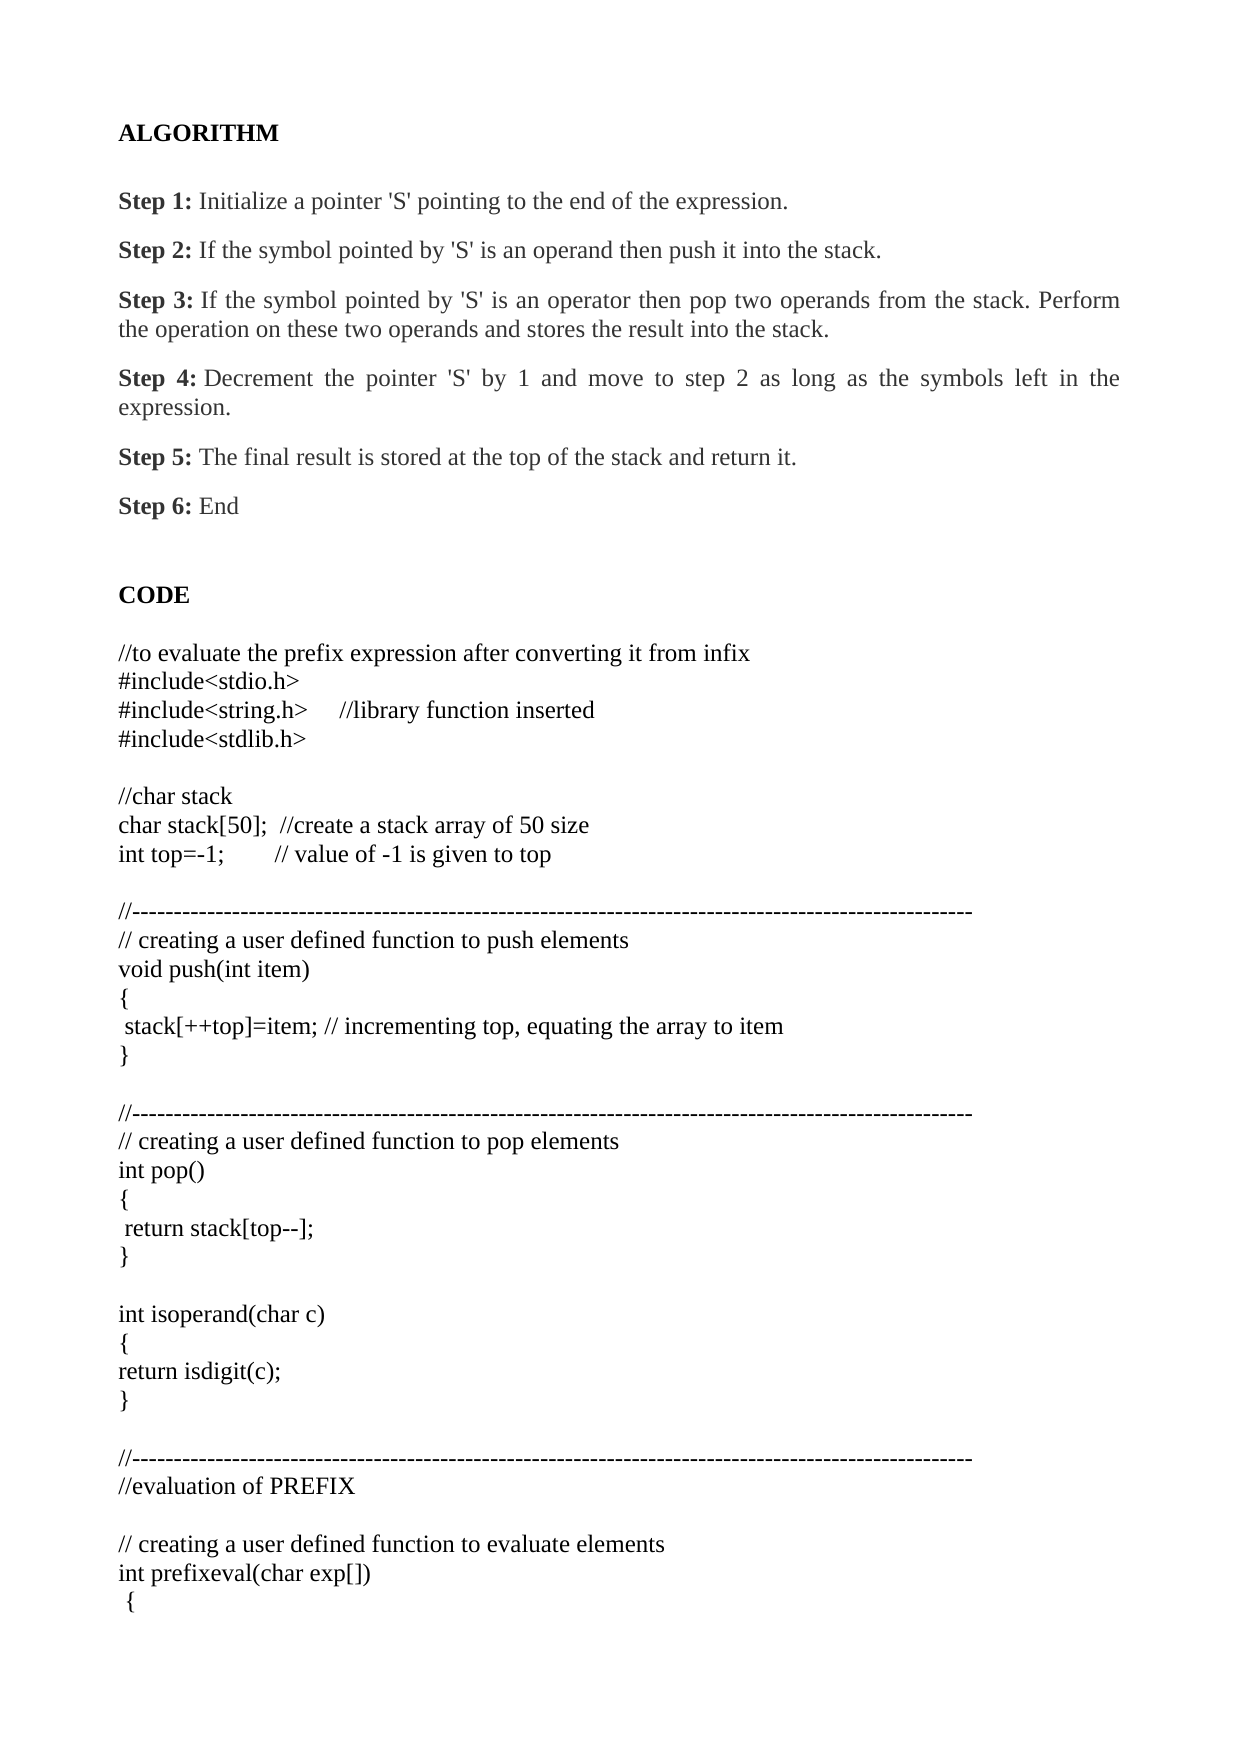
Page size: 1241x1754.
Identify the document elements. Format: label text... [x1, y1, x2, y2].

text void push(int item) [118, 954, 1122, 983]
text #include<string.h> //library function inserted [118, 695, 1122, 724]
text int pop() [118, 1155, 1122, 1184]
text } [118, 1385, 1122, 1414]
text //evaluation of PREFIX [118, 1471, 1122, 1500]
text { [118, 1184, 1122, 1213]
text { [118, 983, 1122, 1011]
text #include<stdlib.h> [118, 724, 1122, 753]
text //----------------------------------------------------------------------------------------------------- [118, 1443, 1122, 1471]
text CODE [118, 580, 1122, 609]
text { [118, 1328, 1122, 1356]
text { [118, 1586, 1122, 1615]
text } [118, 1040, 1122, 1069]
text Step 5: The final result is stored at the top of the stack and return it. [118, 442, 1122, 471]
text Step 4: Decrement the pointer 'S' by 1 and move to step 2 as long as the symbols left in the expression. [118, 363, 1122, 421]
text int isoperand(char c) [118, 1299, 1122, 1328]
text //char stack [118, 781, 1122, 810]
text stack[++top]=item; // incrementing top, equating the array to item [118, 1011, 1122, 1040]
text ALGORITHM [118, 118, 1122, 147]
text // creating a user defined function to evaluate elements [118, 1529, 1122, 1558]
text Step 2: If the symbol pointed by 'S' is an operand then push it into the stack. [118, 236, 1122, 264]
text Step 6: End [118, 491, 1122, 520]
text Step 1: Initialize a pointer 'S' pointing to the end of the expression. [118, 186, 1122, 215]
text Step 3: If the symbol pointed by 'S' is an operator then pop two operands from the stack. Perform the operation on these two operands and stores the result into the stack. [118, 285, 1122, 343]
text char stack[50]; //create a stack array of 50 size [118, 810, 1122, 839]
text // creating a user defined function to push elements [118, 925, 1122, 954]
text return isdigit(c); [118, 1356, 1122, 1385]
text //----------------------------------------------------------------------------------------------------- [118, 896, 1122, 925]
text int prefixeval(char exp[]) [118, 1558, 1122, 1586]
text // creating a user defined function to pop elements [118, 1126, 1122, 1155]
text //----------------------------------------------------------------------------------------------------- [118, 1098, 1122, 1126]
text int top=-1; // value of -1 is given to top [118, 839, 1122, 868]
text return stack[top--]; [118, 1213, 1122, 1241]
text //to evaluate the prefix expression after converting it from infix [118, 638, 1122, 666]
text } [118, 1241, 1122, 1270]
text #include<stdio.h> [118, 666, 1122, 695]
